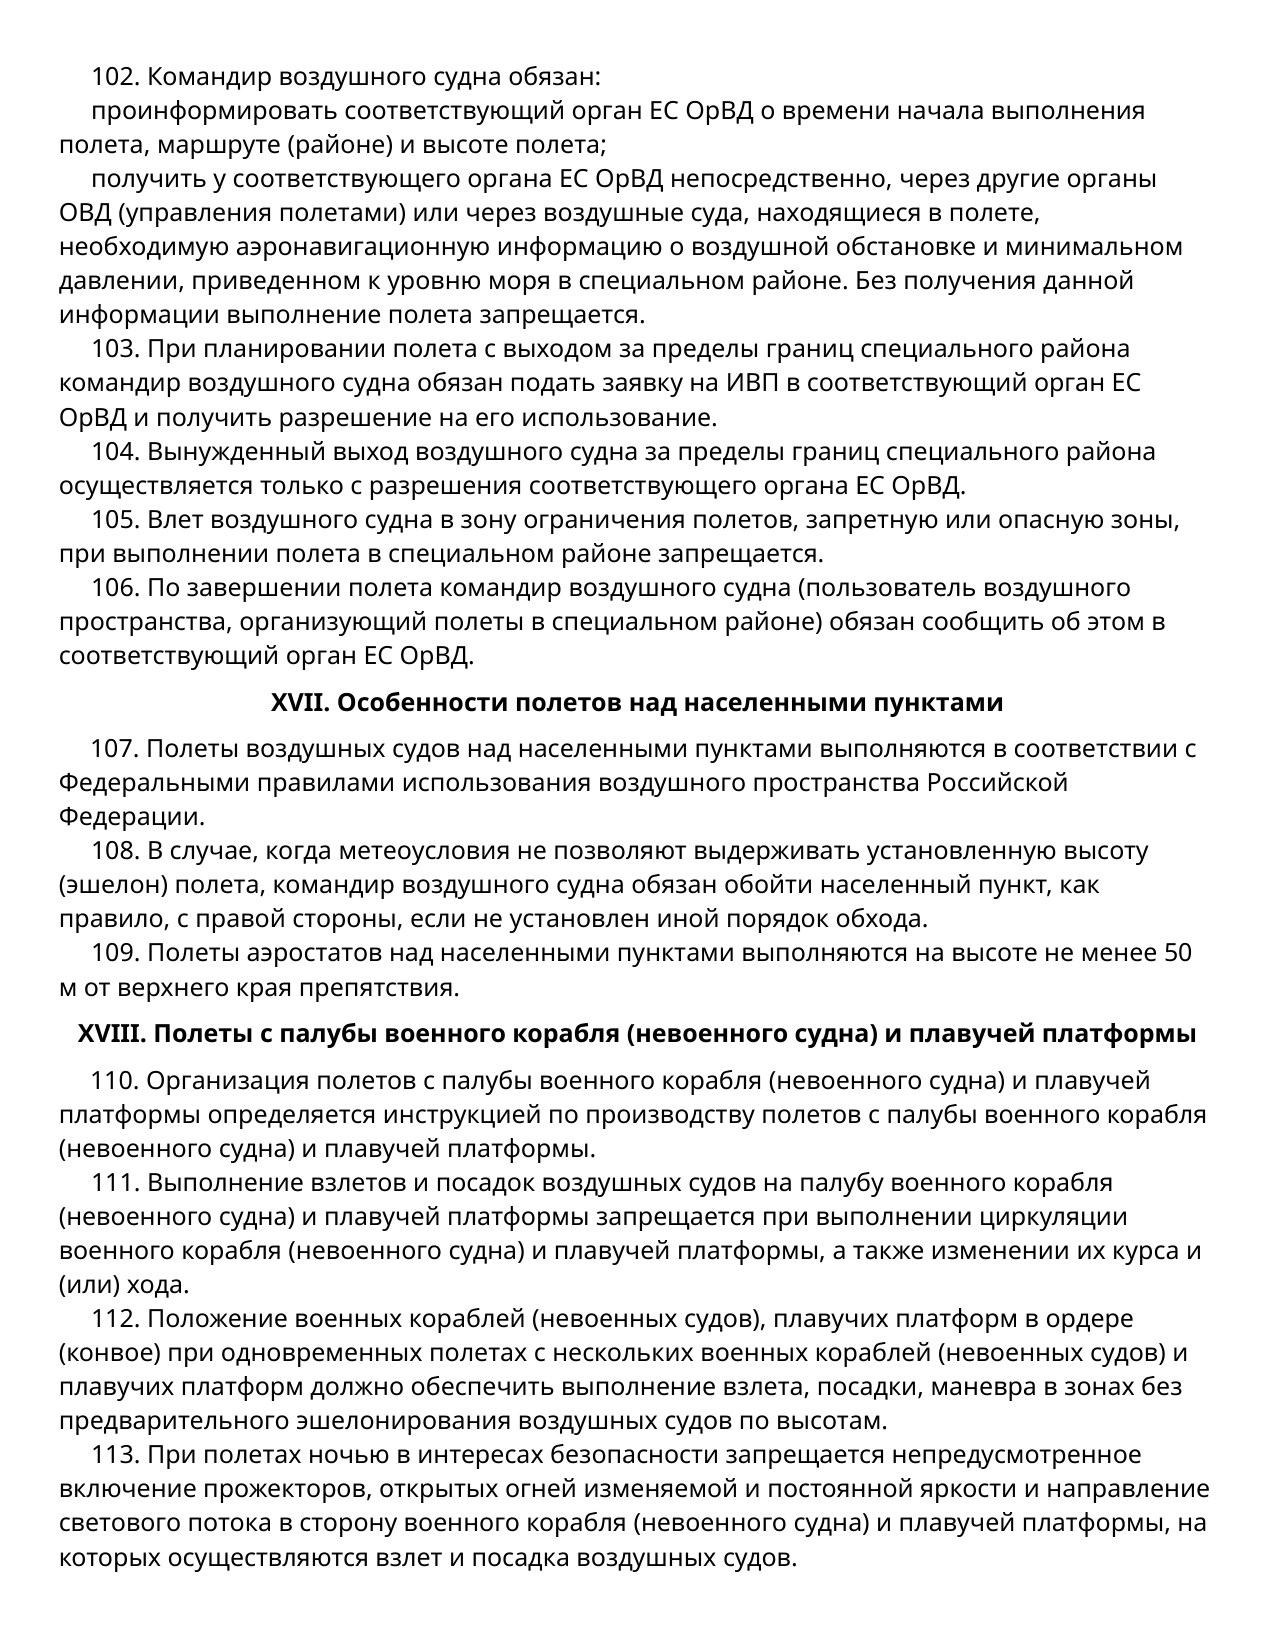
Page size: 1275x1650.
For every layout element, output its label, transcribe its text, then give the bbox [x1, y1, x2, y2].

text 102. Командир воздушного судна обязан: проинформировать соответствующий орган ЕС ОрВД о времени начала выполнения полета, маршруте (районе) и высоте полета; получить у соответствующего органа ЕС ОрВД непосредственно, через другие органы ОВД (управления полетами) или через воздушные суда, находящиеся в полете, необходимую аэронавигационную информацию о воздушной обстановке и минимальном давлении, приведенном к уровню моря в специальном районе. Без получения данной информации выполнение полета запрещается. 103. При планировании полета с выходом за пределы границ специального района командир воздушного судна обязан подать заявку на ИВП в соответствующий орган ЕС ОрВД и получить разрешение на его использование. 104. Вынужденный выход воздушного судна за пределы границ специального района осуществляется только с разрешения соответствующего органа ЕС ОрВД. 105. Влет воздушного судна в зону ограничения полетов, запретную или опасную зоны, при выполнении полета в специальном районе запрещается. 106. По завершении полета командир воздушного судна (пользователь воздушного пространства, организующий полеты в специальном районе) обязан сообщить об этом в соответствующий орган ЕС ОрВД. [58, 58, 1216, 672]
text XVIII. Полеты с палубы военного корабля (невоенного судна) и плавучей платформы [58, 1016, 1216, 1050]
text 110. Организация полетов с палубы военного корабля (невоенного судна) и плавучей платформы определяется инструкцией по производству полетов с палубы военного корабля (невоенного судна) и плавучей платформы. 111. Выполнение взлетов и посадок воздушных судов на палубу военного корабля (невоенного судна) и плавучей платформы запрещается при выполнении циркуляции военного корабля (невоенного судна) и плавучей платформы, а также изменении их курса и (или) хода. 112. Положение военных кораблей (невоенных судов), плавучих платформ в ордере (конвое) при одновременных полетах с нескольких военных кораблей (невоенных судов) и плавучих платформ должно обеспечить выполнение взлета, посадки, маневра в зонах без предварительного эшелонирования воздушных судов по высотам. 113. При полетах ночью в интересах безопасности запрещается непредусмотренное включение прожекторов, открытых огней изменяемой и постоянной яркости и направление светового потока в сторону военного корабля (невоенного судна) и плавучей платформы, на которых осуществляются взлет и посадка воздушных судов. [58, 1062, 1216, 1573]
text XVII. Особенности полетов над населенными пунктами [58, 684, 1216, 718]
text 107. Полеты воздушных судов над населенными пунктами выполняются в соответствии с Федеральными правилами использования воздушного пространства Российской Федерации. 108. В случае, когда метеоусловия не позволяют выдерживать установленную высоту (эшелон) полета, командир воздушного судна обязан обойти населенный пункт, как правило, с правой стороны, если не установлен иной порядок обхода. 109. Полеты аэростатов над населенными пунктами выполняются на высоте не менее 50 м от верхнего края препятствия. [58, 731, 1216, 1003]
